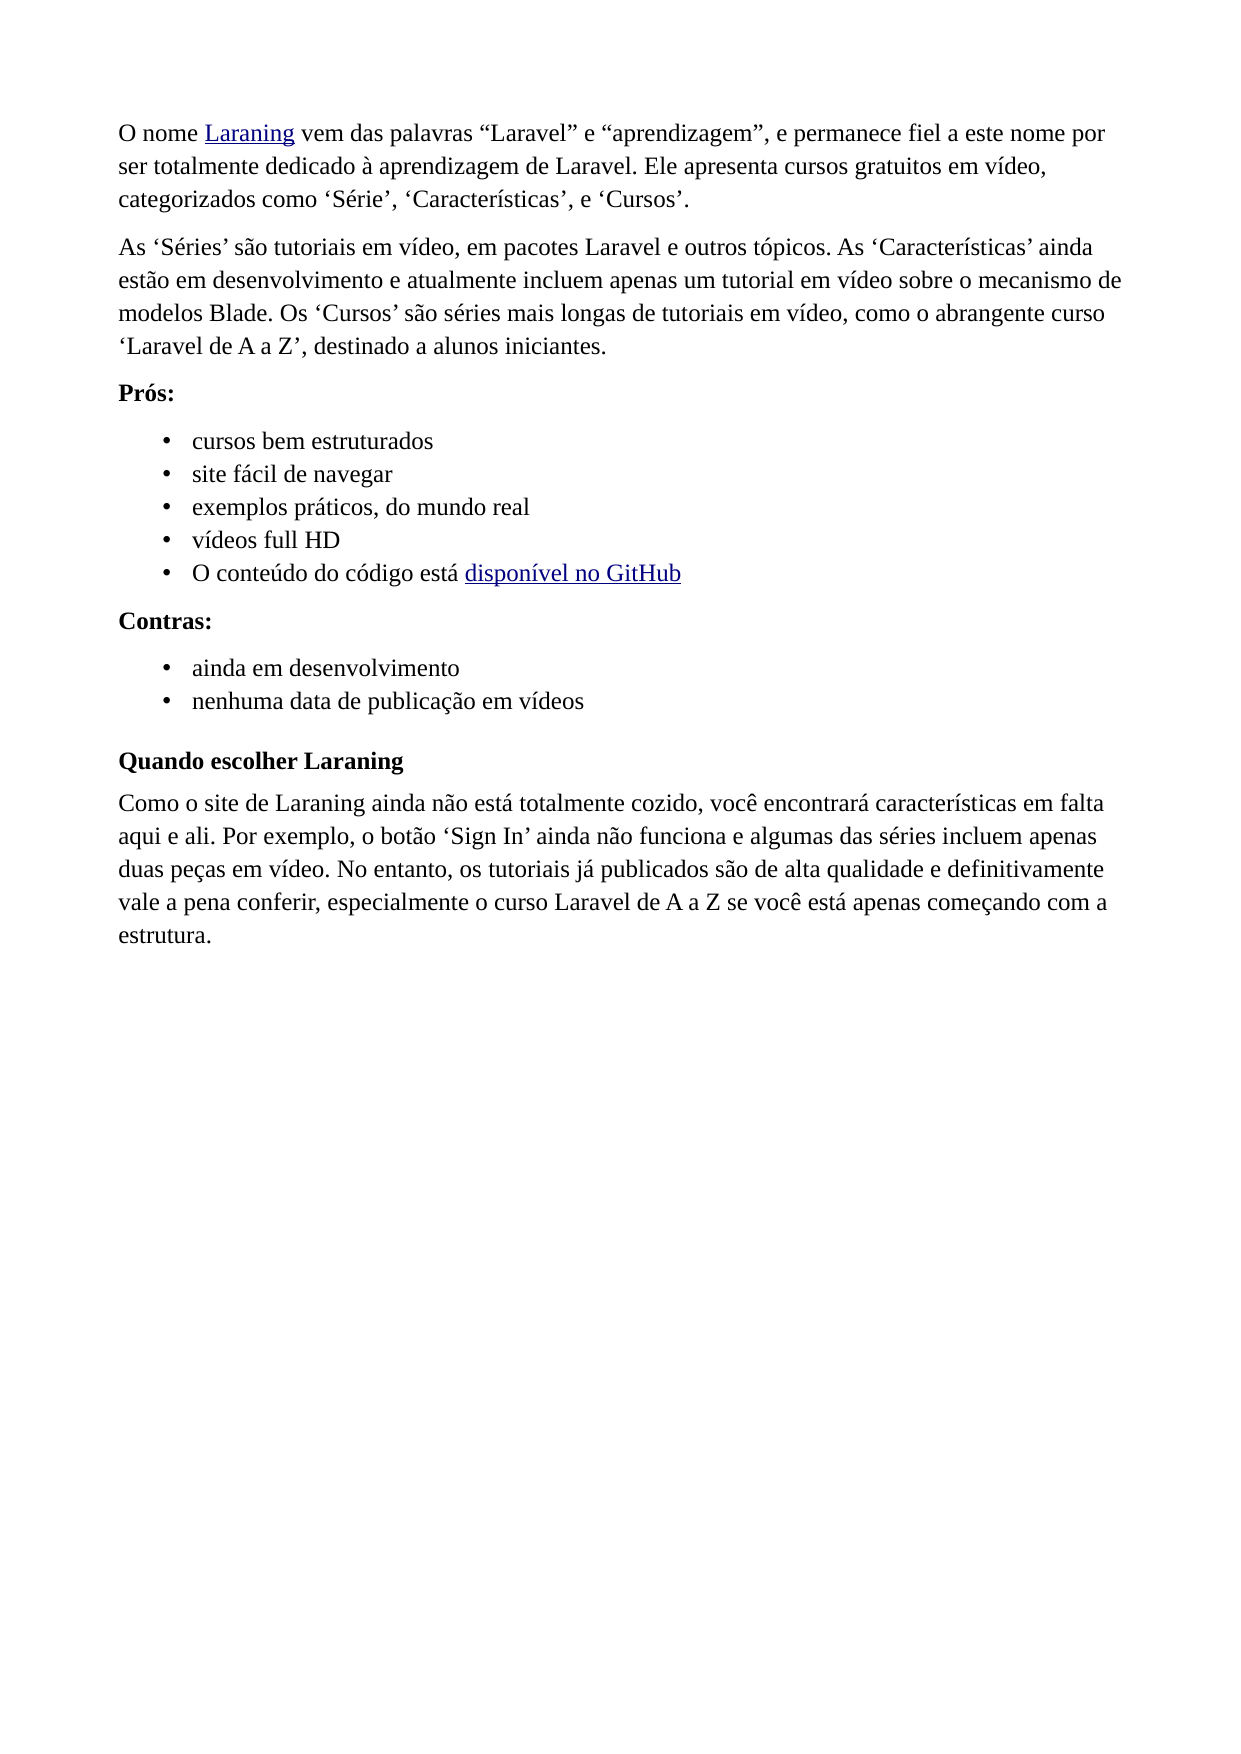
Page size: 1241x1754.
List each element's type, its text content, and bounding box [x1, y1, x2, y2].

list O conteúdo do código está disponível no GitHub [162, 558, 1122, 587]
text Contras: [118, 606, 1122, 634]
list nenhuma data de publicação em vídeos [162, 686, 1122, 715]
text O nome Laraning vem das palavras “Laravel” e “aprendizagem”, e permanece fiel a este nome por ser totalmente dedicado à aprendizagem de Laravel. Ele apresenta cursos gratuitos em vídeo, categorizados como ‘Série’, ‘Características’, e ‘Cursos’. [118, 118, 1122, 213]
text Como o site de Laraning ainda não está totalmente cozido, você encontrará características em falta aqui e ali. Por exemplo, o botão ‘Sign In’ ainda não funciona e algumas das séries incluem apenas duas peças em vídeo. No entanto, os tutoriais já publicados são de alta qualidade e definitivamente vale a pena conferir, especialmente o curso Laravel de A a Z se você está apenas começando com a estrutura. [118, 788, 1122, 948]
list cursos bem estruturados [162, 426, 1122, 455]
list site fácil de navegar [162, 459, 1122, 488]
list exemplos práticos, do mundo real [162, 492, 1122, 521]
list ainda em desenvolvimento [162, 653, 1122, 682]
text Prós: [118, 378, 1122, 407]
list vídeos full HD [162, 525, 1122, 554]
subtitle Quando escolher Laraning [118, 746, 1122, 775]
text As ‘Séries’ são tutoriais em vídeo, em pacotes Laravel e outros tópicos. As ‘Características’ ainda estão em desenvolvimento e atualmente incluem apenas um tutorial em vídeo sobre o mecanismo de modelos Blade. Os ‘Cursos’ são séries mais longas de tutoriais em vídeo, como o abrangente curso ‘Laravel de A a Z’, destinado a alunos iniciantes. [118, 232, 1122, 359]
